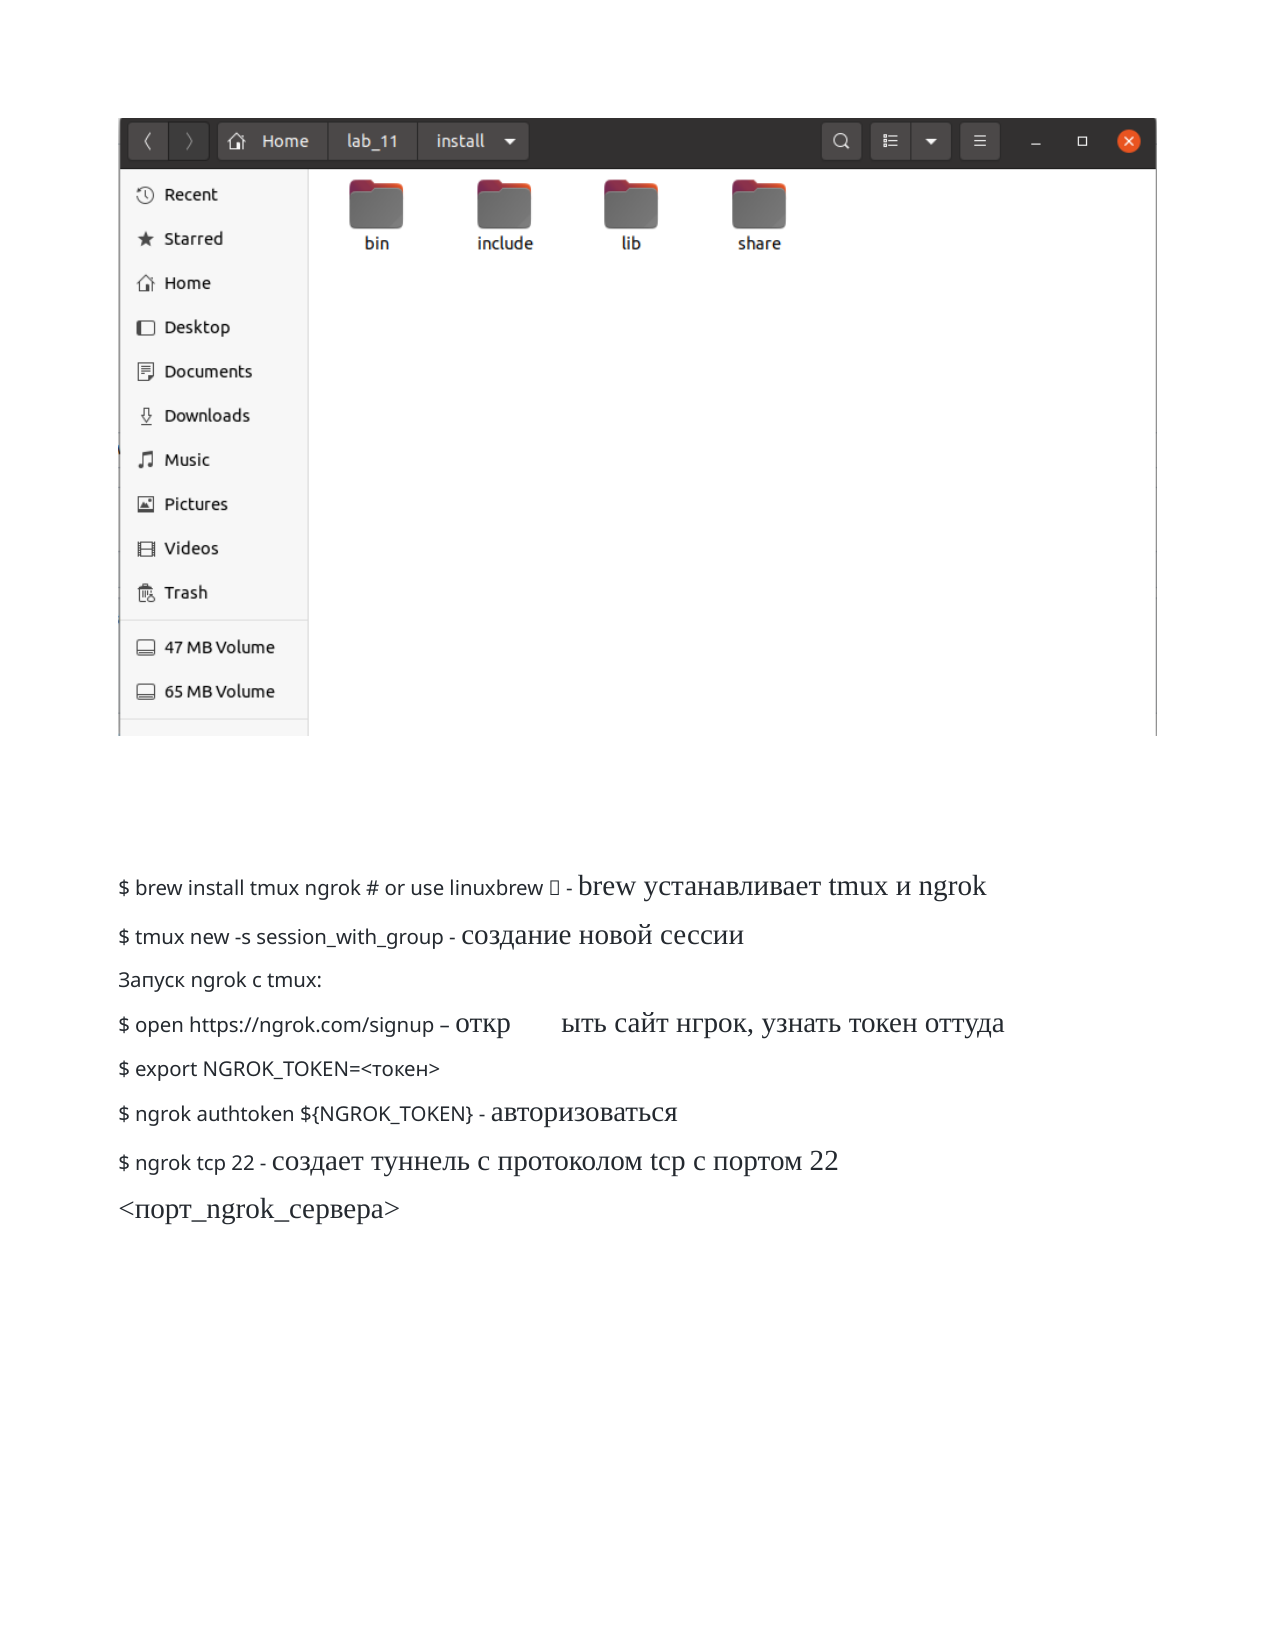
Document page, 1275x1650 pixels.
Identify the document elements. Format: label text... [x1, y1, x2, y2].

text $ ngrok authtoken ${NGROK_TOKEN} - авторизоваться [118, 1094, 1157, 1128]
text Запуск ngrok с tmux: [118, 966, 1157, 993]
text <порт_ngrok_сервера> [118, 1191, 1157, 1225]
text $ export NGROK_TOKEN=<токен> [118, 1054, 1157, 1082]
text $ brew install tmux ngrok # or use linuxbrew 🎉 - brew устанавливает tmux и ngrok [118, 868, 1157, 902]
text $ tmux new -s session_with_group - создание новой сессии [118, 917, 1157, 951]
text $ open https://ngrok.com/signup – откр ыть сайт нгрок, узнать токен оттуда [118, 1006, 1157, 1039]
picture [118, 118, 1157, 736]
text $ ngrok tcp 22 - создает туннель с протоколом tcp с портом 22 [118, 1143, 1157, 1176]
